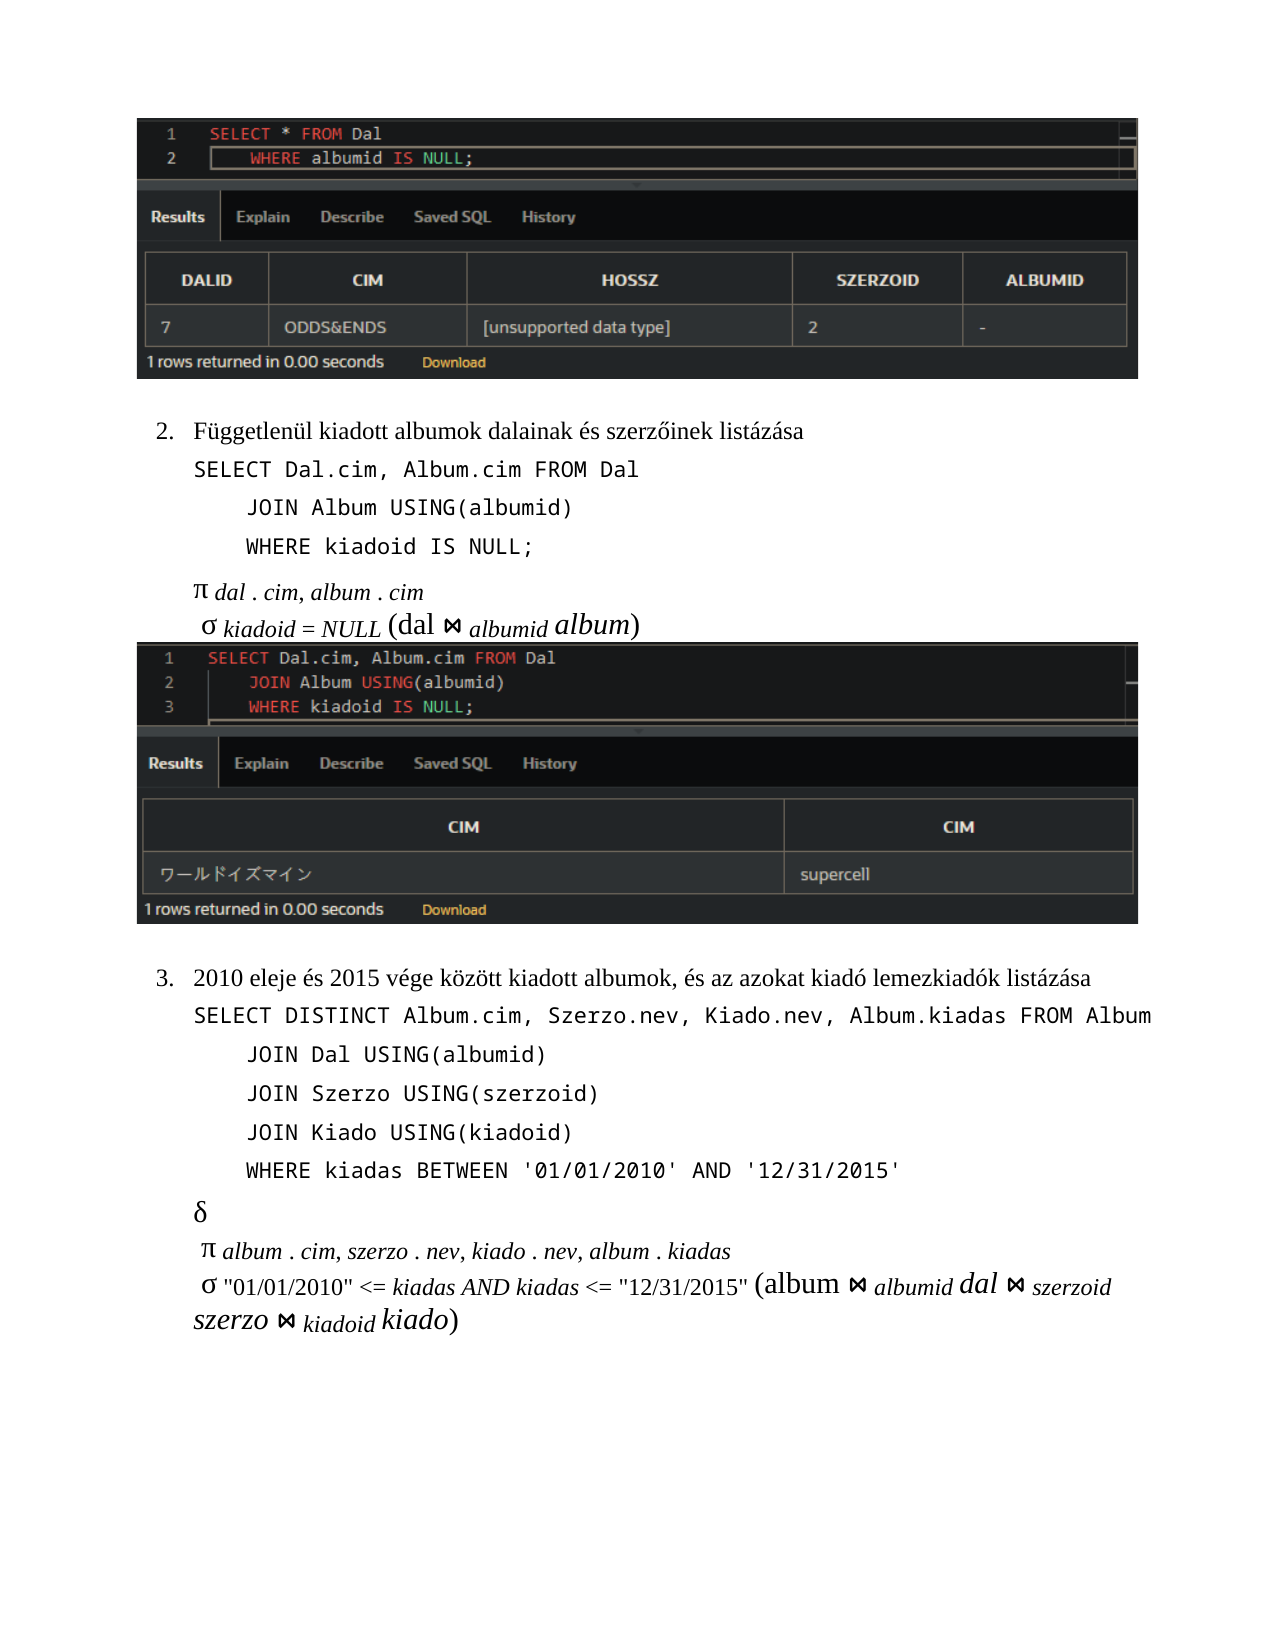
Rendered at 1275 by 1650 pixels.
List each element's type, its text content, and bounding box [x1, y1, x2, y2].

list JOIN Album USING(albumid) [156, 492, 1157, 522]
list π dal . cim, album . cim σ kiadoid = NULL (dal ⋈ albumid album) [156, 570, 1157, 642]
list JOIN Dal USING(albumid) [156, 1039, 1157, 1069]
picture [136, 118, 1139, 379]
list 2010 eleje és 2015 vége között kiadott albumok, és az azokat kiadó lemezkiadók listázása [156, 963, 1157, 991]
list Függetlenül kiadott albumok dalainak és szerzőinek listázása [156, 416, 1157, 445]
list WHERE kiadoid IS NULL; [156, 531, 1157, 561]
list SELECT Dal.cim, Album.cim FROM Dal [156, 454, 1157, 483]
list JOIN Szerzo USING(szerzoid) [156, 1078, 1157, 1108]
list δ π album . cim, szerzo . nev, kiado . nev, album . kiadas σ "01/01/2010" <= kiadas AND kiadas <= "12/31/2015" (album ⋈ albumid dal ⋈ szerzoid szerzo ⋈ kiadoid kiado) [156, 1194, 1157, 1337]
picture [136, 642, 1139, 924]
list SELECT DISTINCT Album.cim, Szerzo.nev, Kiado.nev, Album.kiadas FROM Album [156, 1000, 1157, 1030]
list JOIN Kiado USING(kiadoid) [156, 1117, 1157, 1146]
list WHERE kiadas BETWEEN '01/01/2010' AND '12/31/2015' [156, 1155, 1157, 1185]
